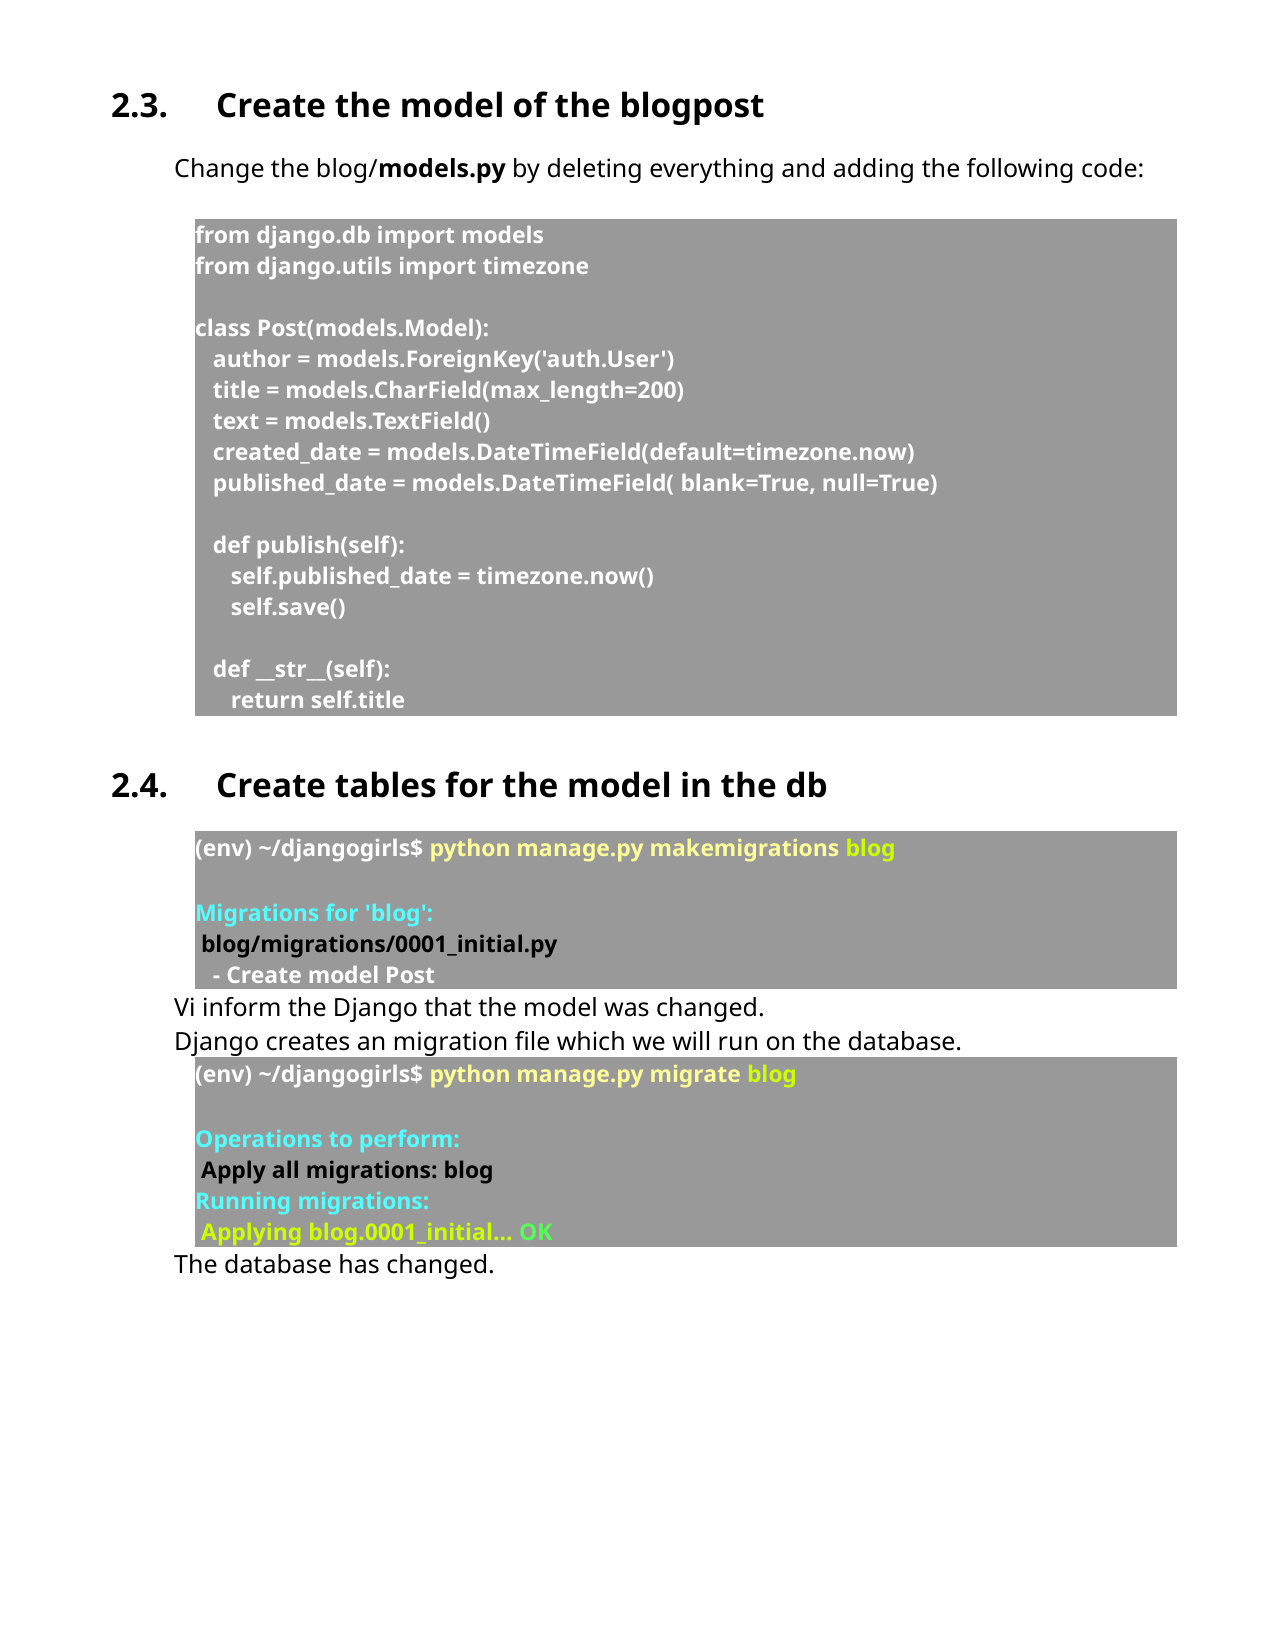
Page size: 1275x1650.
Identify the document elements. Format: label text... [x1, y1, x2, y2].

subtitle Create the model of the blogpost [111, 81, 1177, 127]
text Django creates an migration file which we will run on the database. [159, 1023, 1177, 1057]
text (env) ~/djangogirls$ python manage.py makemigrations blog [195, 831, 1177, 862]
text Vi inform the Django that the model was changed. [159, 989, 1177, 1023]
text The database has changed. [159, 1247, 1177, 1281]
subtitle Create tables for the model in the db [111, 761, 1177, 807]
text Migrations for 'blog': blog/migrations/0001_initial.py - Create model Post [195, 896, 1177, 989]
text Change the blog/models.py by deleting everything and adding the following code: [159, 151, 1177, 185]
text (env) ~/djangogirls$ python manage.py migrate blog [195, 1057, 1177, 1088]
text from django.db import models from django.utils import timezone class Post(models.Model): author = models.ForeignKey('auth.User') title = models.CharField(max_length=200) text = models.TextField() created_date = models.DateTimeField(default=timezone.now) published_date = models.DateTimeField( blank=True, null=True) def publish(self): self.published_date = timezone.now() self.save() def __str__(self): return self.title [195, 219, 1177, 716]
text Operations to perform: Apply all migrations: blog Running migrations: Applying blog.0001_initial... OK [195, 1122, 1177, 1247]
